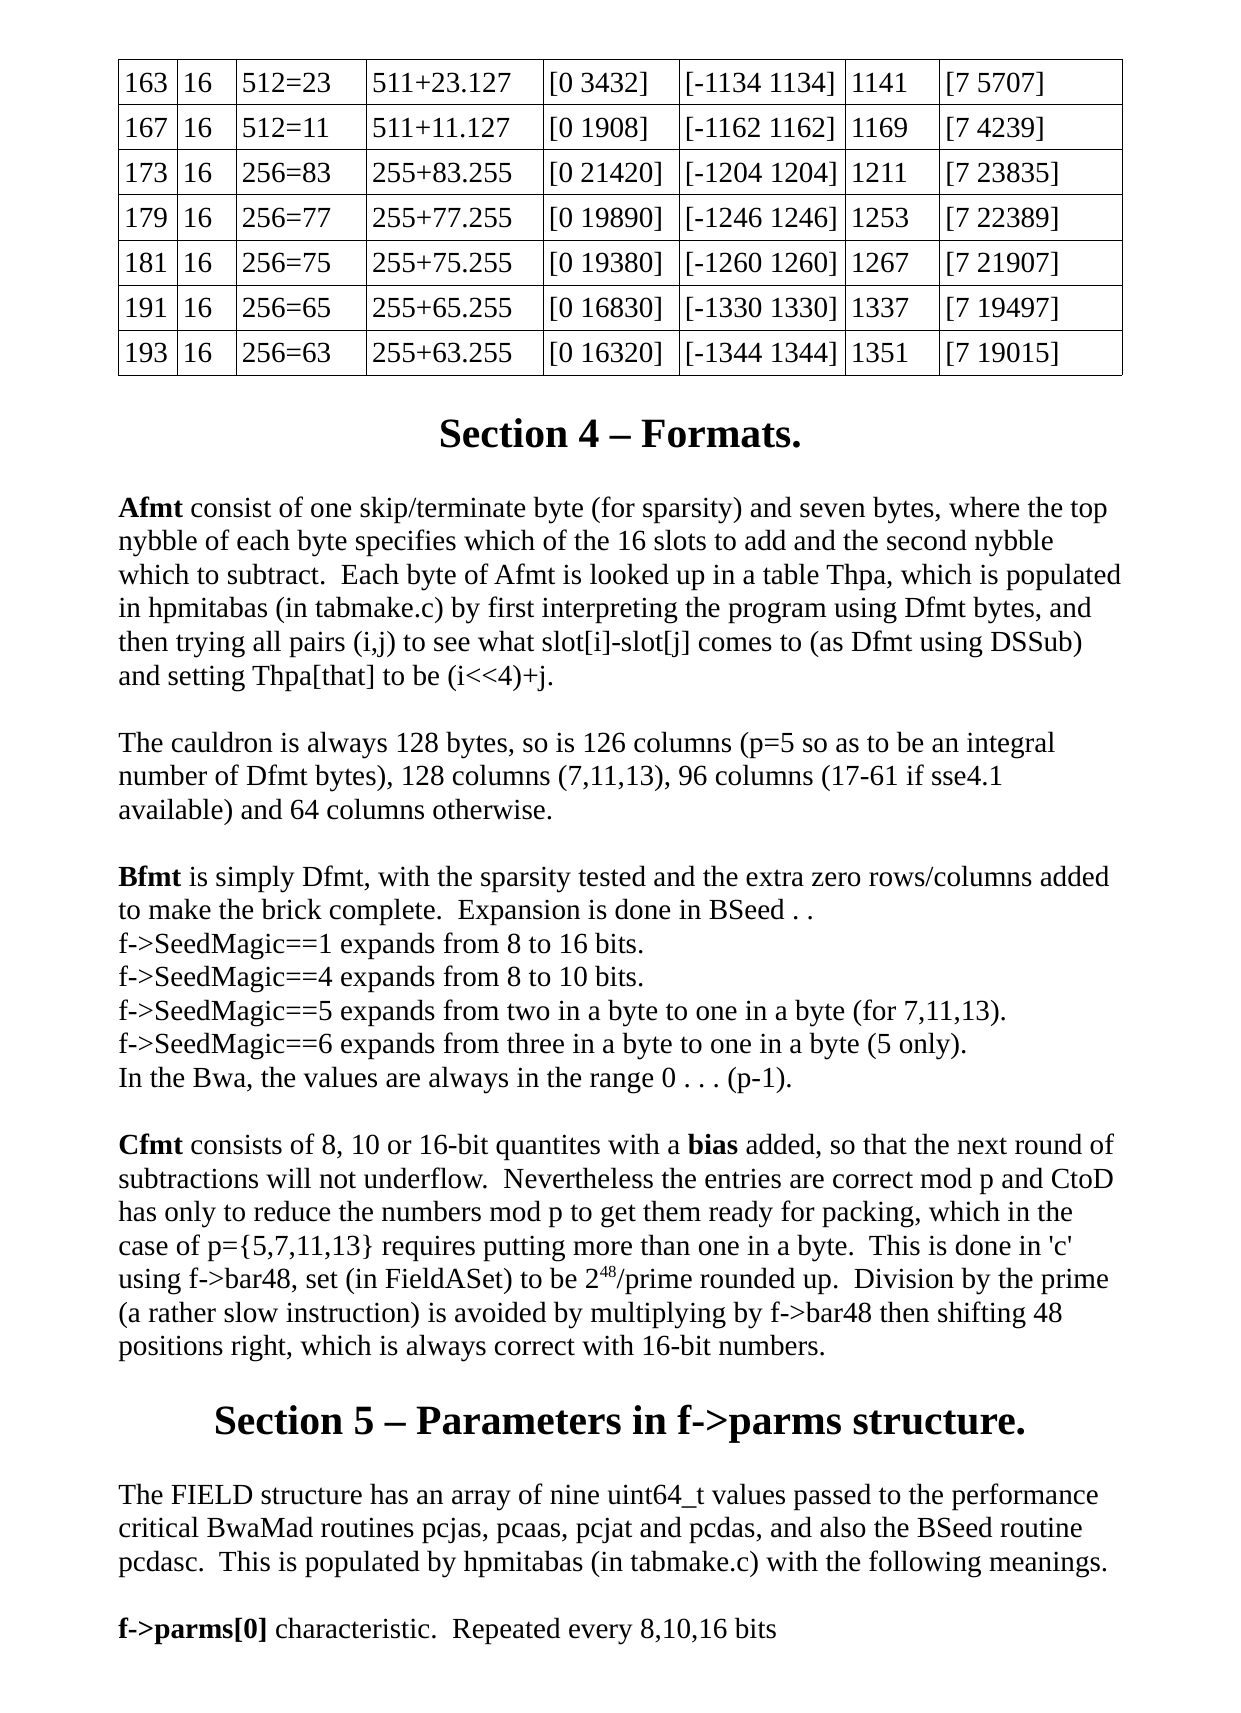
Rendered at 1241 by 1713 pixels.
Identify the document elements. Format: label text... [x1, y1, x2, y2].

table_cell 256=63 [237, 331, 366, 375]
table_cell 512=23 [237, 60, 366, 104]
table_cell [0 16830] [544, 286, 679, 330]
text f->SeedMagic==6 expands from three in a byte to one in a byte (5 only). [118, 1027, 1122, 1060]
table_cell 163 [119, 60, 177, 104]
table_cell 1337 [846, 286, 939, 330]
table_cell 173 [119, 150, 177, 194]
table_cell 255+83.255 [367, 150, 543, 194]
text In the Bwa, the values are always in the range 0 . . . (p-1). [118, 1060, 1122, 1094]
table_cell [-1260 1260] [680, 241, 845, 284]
table_cell 16 [178, 150, 236, 194]
table_cell [0 19380] [544, 241, 679, 284]
table_cell [7 19497] [940, 286, 1122, 330]
table_cell 1351 [846, 331, 939, 375]
table_cell [-1330 1330] [680, 286, 845, 330]
table_cell 167 [119, 105, 177, 149]
table_cell 179 [119, 195, 177, 239]
text f->parms[0] characteristic. Repeated every 8,10,16 bits [118, 1611, 1122, 1645]
table_cell 511+11.127 [367, 105, 543, 149]
table_cell 193 [119, 331, 177, 375]
table_cell [-1246 1246] [680, 195, 845, 239]
table_cell 1211 [846, 150, 939, 194]
table_cell 181 [119, 241, 177, 284]
table_cell 16 [178, 286, 236, 330]
table_cell 512=11 [237, 105, 366, 149]
table_cell 255+63.255 [367, 331, 543, 375]
table_cell 16 [178, 105, 236, 149]
table_cell 1253 [846, 195, 939, 239]
text The FIELD structure has an array of nine uint64_t values passed to the performance critical BwaMad routines pcjas, pcaas, pcjat and pcdas, and also the BSeed routine pcdasc. This is populated by hpmitabas (in tabmake.c) with the following meanings. [118, 1477, 1122, 1578]
table_cell [0 1908] [544, 105, 679, 149]
table_cell 256=75 [237, 241, 366, 284]
text f->SeedMagic==4 expands from 8 to 10 bits. [118, 959, 1122, 993]
table_cell 191 [119, 286, 177, 330]
table_cell 255+75.255 [367, 241, 543, 284]
table_cell [7 5707] [940, 60, 1122, 104]
text Cfmt consists of 8, 10 or 16-bit quantites with a bias added, so that the next round of subtractions will not underflow. Nevertheless the entries are correct mod p and CtoD has only to reduce the numbers mod p to get them ready for packing, which in the case of p={5,7,11,13} requires putting more than one in a byte. This is done in 'c' using f->bar48, set (in FieldASet) to be 248/prime rounded up. Division by the prime (a rather slow instruction) is avoided by multiplying by f->bar48 then shifting 48 positions right, which is always correct with 16-bit numbers. [118, 1127, 1122, 1362]
text f->SeedMagic==1 expands from 8 to 16 bits. [118, 926, 1122, 959]
text f->SeedMagic==5 expands from two in a byte to one in a byte (for 7,11,13). [118, 993, 1122, 1027]
table_cell [7 22389] [940, 195, 1122, 239]
table_cell [-1204 1204] [680, 150, 845, 194]
table_cell 1141 [846, 60, 939, 104]
table_cell [-1344 1344] [680, 331, 845, 375]
text Section 4 – Formats. [118, 408, 1122, 456]
table_cell 256=65 [237, 286, 366, 330]
table_cell 256=83 [237, 150, 366, 194]
table_cell 16 [178, 60, 236, 104]
table_cell 16 [178, 331, 236, 375]
table_cell 256=77 [237, 195, 366, 239]
table_cell 1267 [846, 241, 939, 284]
table_cell 511+23.127 [367, 60, 543, 104]
table_cell [0 21420] [544, 150, 679, 194]
table_cell 16 [178, 195, 236, 239]
table_cell [7 4239] [940, 105, 1122, 149]
table_cell [-1162 1162] [680, 105, 845, 149]
table_cell 255+65.255 [367, 286, 543, 330]
text Afmt consist of one skip/terminate byte (for sparsity) and seven bytes, where the top nybble of each byte specifies which of the 16 slots to add and the second nybble which to subtract. Each byte of Afmt is looked up in a table Thpa, which is populated in hpmitabas (in tabmake.c) by first interpreting the program using Dfmt bytes, and then trying all pairs (i,j) to see what slot[i]-slot[j] comes to (as Dfmt using DSSub) and setting Thpa[that] to be (i<<4)+j. [118, 490, 1122, 691]
table_cell [7 19015] [940, 331, 1122, 375]
table_cell [0 19890] [544, 195, 679, 239]
table_cell [7 23835] [940, 150, 1122, 194]
table_cell 1169 [846, 105, 939, 149]
table_cell [0 3432] [544, 60, 679, 104]
table_cell [0 16320] [544, 331, 679, 375]
table_cell 16 [178, 241, 236, 284]
table_cell 255+77.255 [367, 195, 543, 239]
table_cell [-1134 1134] [680, 60, 845, 104]
table_cell [7 21907] [940, 241, 1122, 284]
text The cauldron is always 128 bytes, so is 126 columns (p=5 so as to be an integral number of Dfmt bytes), 128 columns (7,11,13), 96 columns (17-61 if sse4.1 available) and 64 columns otherwise. [118, 725, 1122, 825]
text Bfmt is simply Dfmt, with the sparsity tested and the extra zero rows/columns added to make the brick complete. Expansion is done in BSeed . . [118, 859, 1122, 926]
text Section 5 – Parameters in f->parms structure. [118, 1396, 1122, 1443]
